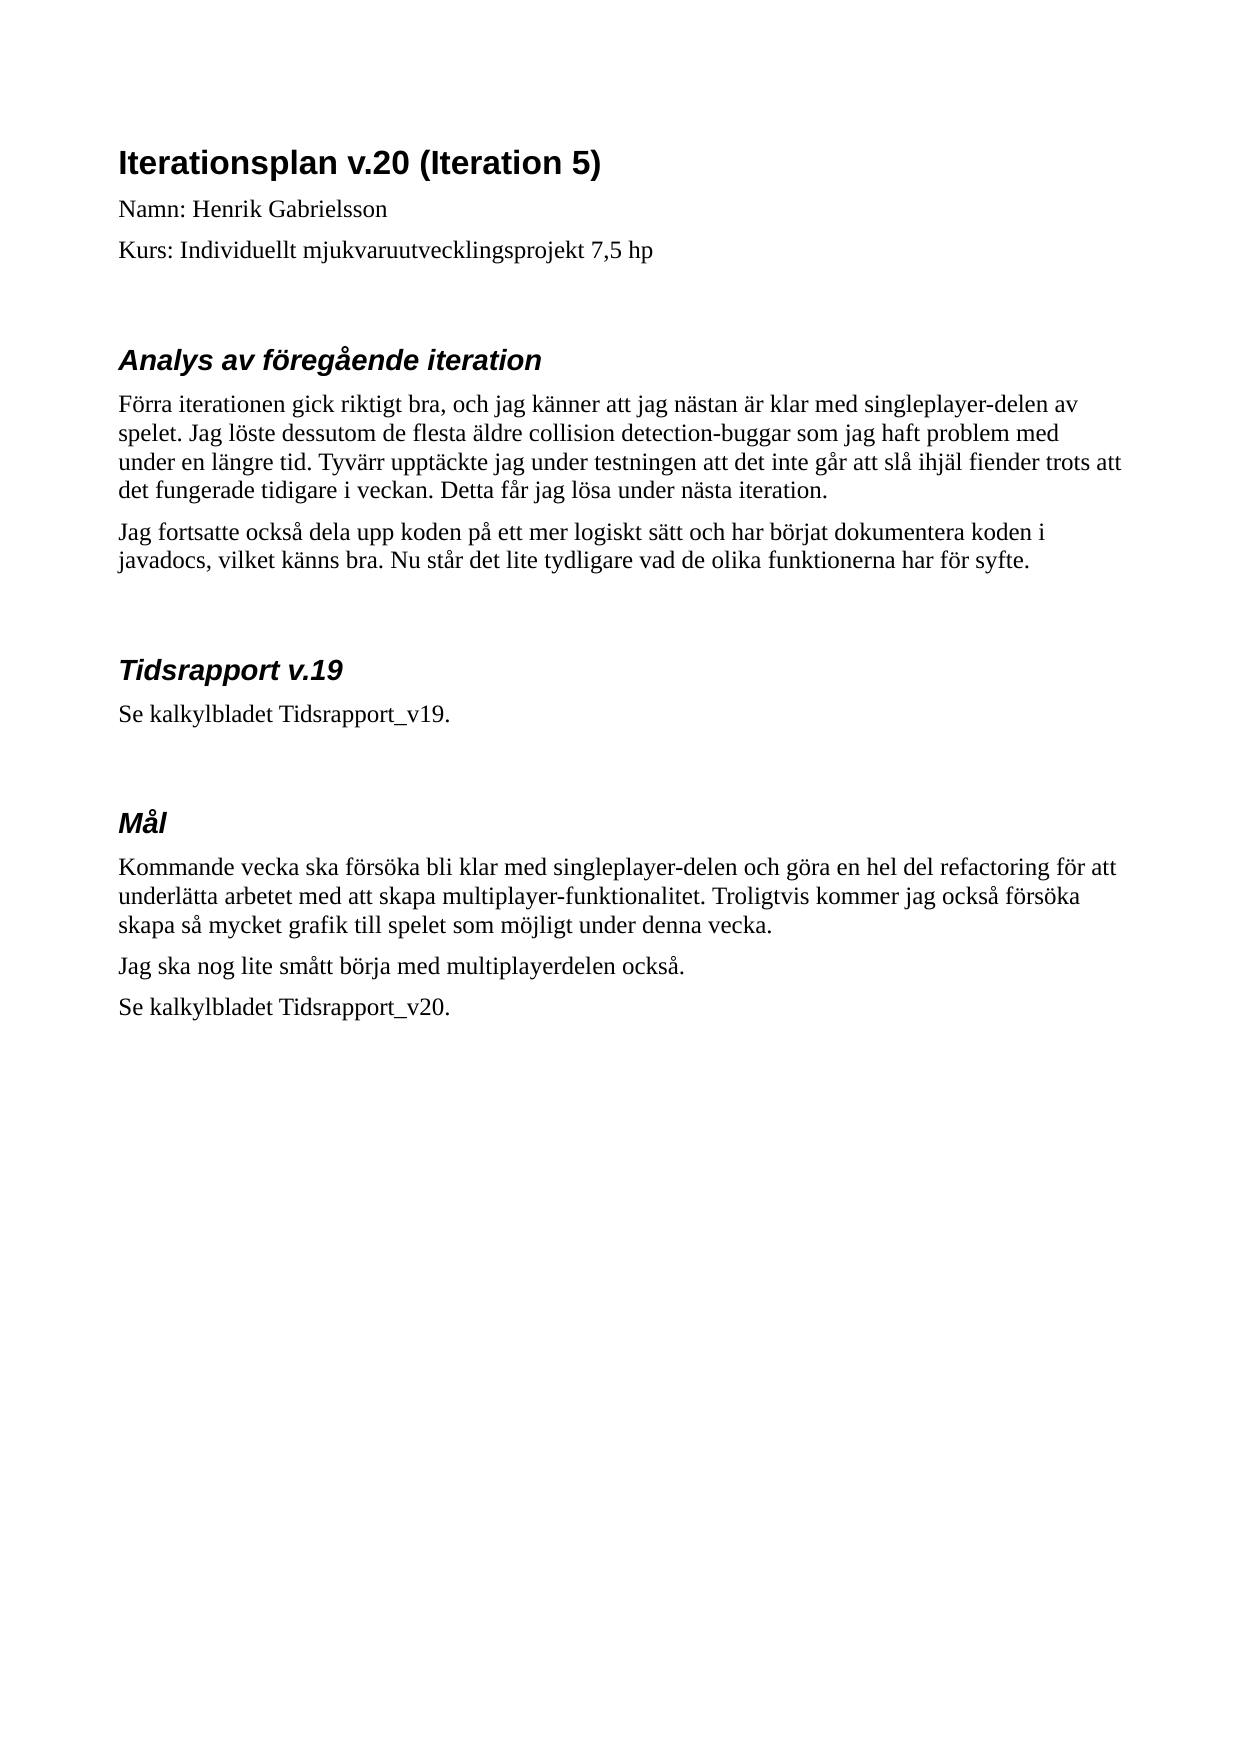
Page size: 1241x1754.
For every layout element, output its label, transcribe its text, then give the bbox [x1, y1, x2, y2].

text Se kalkylbladet Tidsrapport_v20. [118, 992, 1122, 1021]
text Namn: Henrik Gabrielsson [118, 194, 1122, 223]
text Kurs: Individuellt mjukvaruutvecklingsprojekt 7,5 hp [118, 236, 1122, 264]
text Kommande vecka ska försöka bli klar med singleplayer-delen och göra en hel del refactoring för att underlätta arbetet med att skapa multiplayer-funktionalitet. Troligtvis kommer jag också försöka skapa så mycket grafik till spelet som möjligt under denna vecka. [118, 852, 1122, 939]
text Se kalkylbladet Tidsrapport_v19. [118, 699, 1122, 728]
subtitle Iterationsplan v.20 (Iteration 5) [118, 143, 1122, 182]
subtitle Tidsrapport v.19 [118, 653, 1122, 686]
text Förra iterationen gick riktigt bra, och jag känner att jag nästan är klar med singleplayer-delen av spelet. Jag löste dessutom de flesta äldre collision detection-buggar som jag haft problem med under en längre tid. Tyvärr upptäckte jag under testningen att det inte går att slå ihjäl fiender trots att det fungerade tidigare i veckan. Detta får jag lösa under nästa iteration. [118, 389, 1122, 504]
text Jag ska nog lite smått börja med multiplayerdelen också. [118, 951, 1122, 980]
subtitle Analys av föregående iteration [118, 343, 1122, 377]
text Jag fortsatte också dela upp koden på ett mer logiskt sätt och har börjat dokumentera koden i javadocs, vilket känns bra. Nu står det lite tydligare vad de olika funktionerna har för syfte. [118, 517, 1122, 574]
subtitle Mål [118, 806, 1122, 840]
